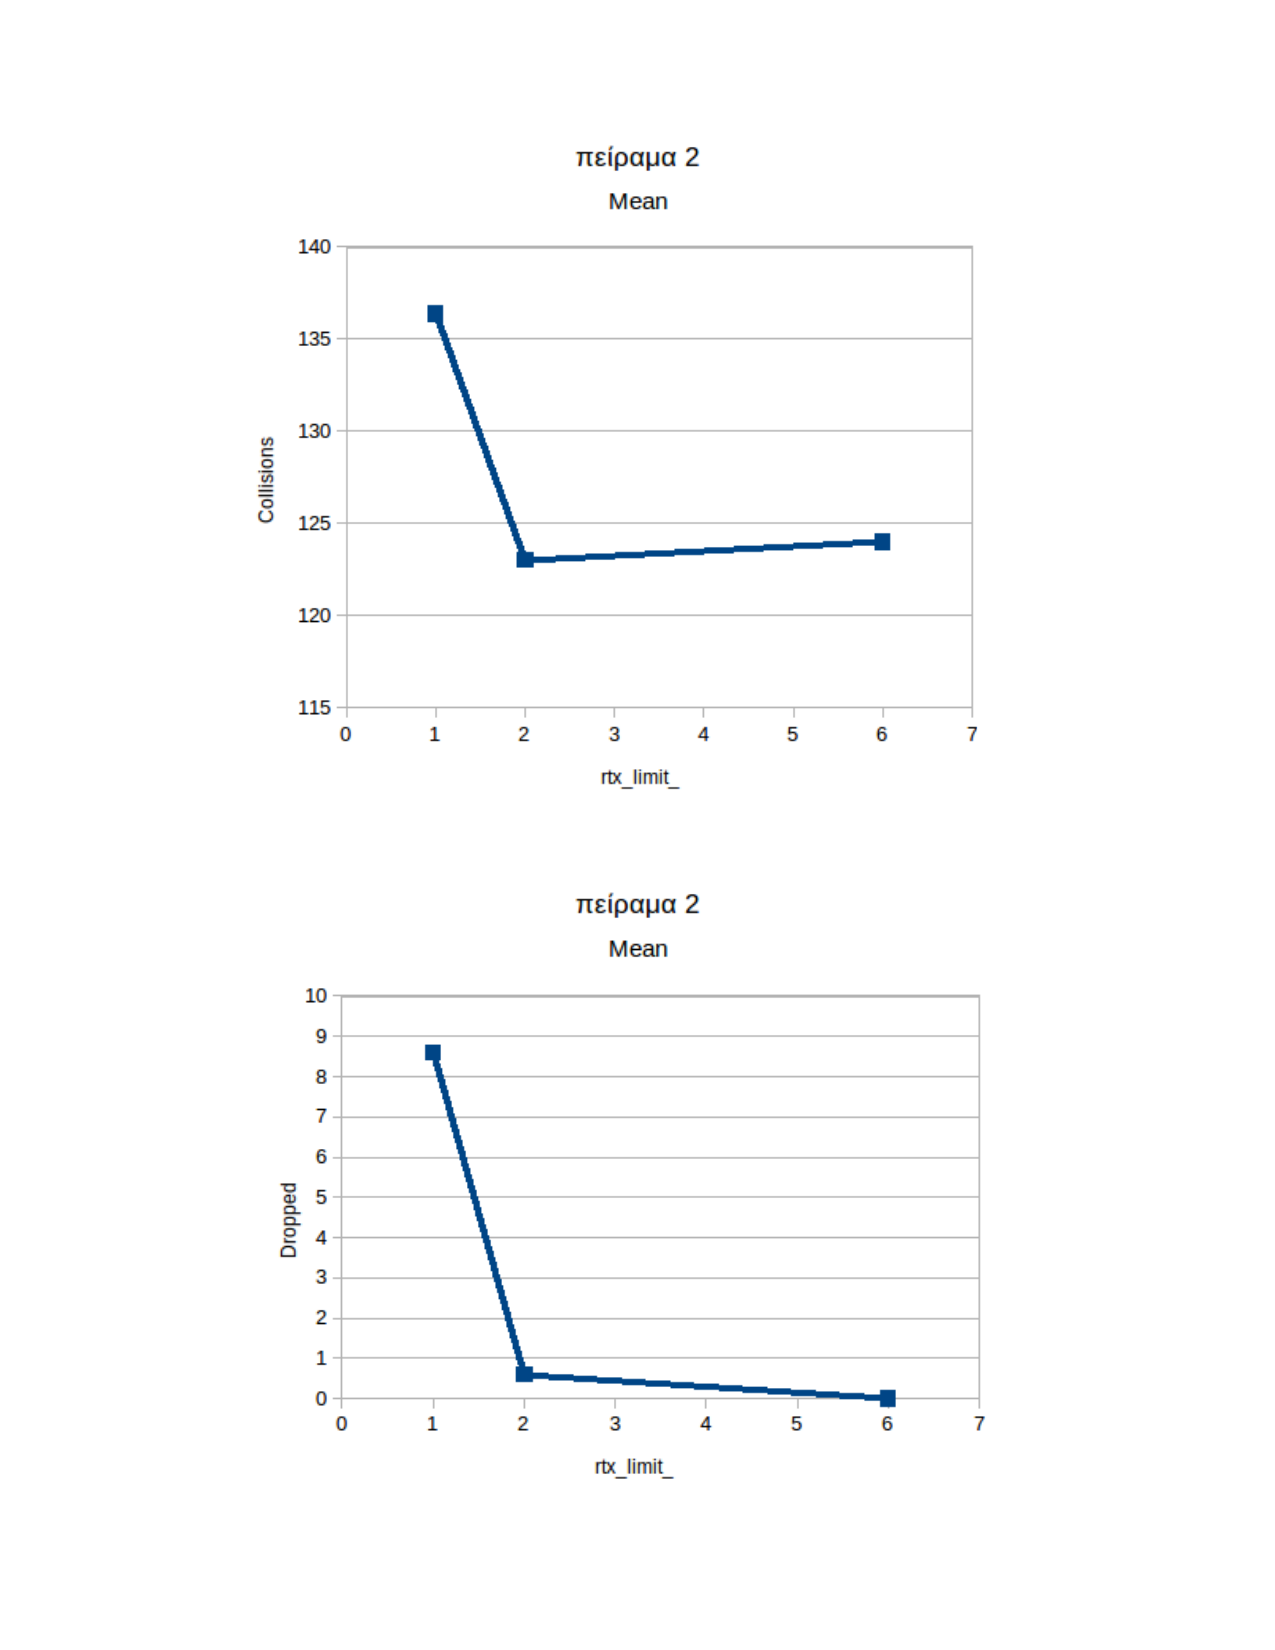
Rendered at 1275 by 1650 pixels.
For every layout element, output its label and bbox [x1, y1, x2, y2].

picture [571, 882, 704, 970]
picture [571, 135, 704, 222]
picture [271, 984, 995, 1437]
picture [298, 235, 978, 746]
picture [598, 760, 683, 794]
picture [249, 435, 283, 527]
picture [592, 1450, 677, 1484]
